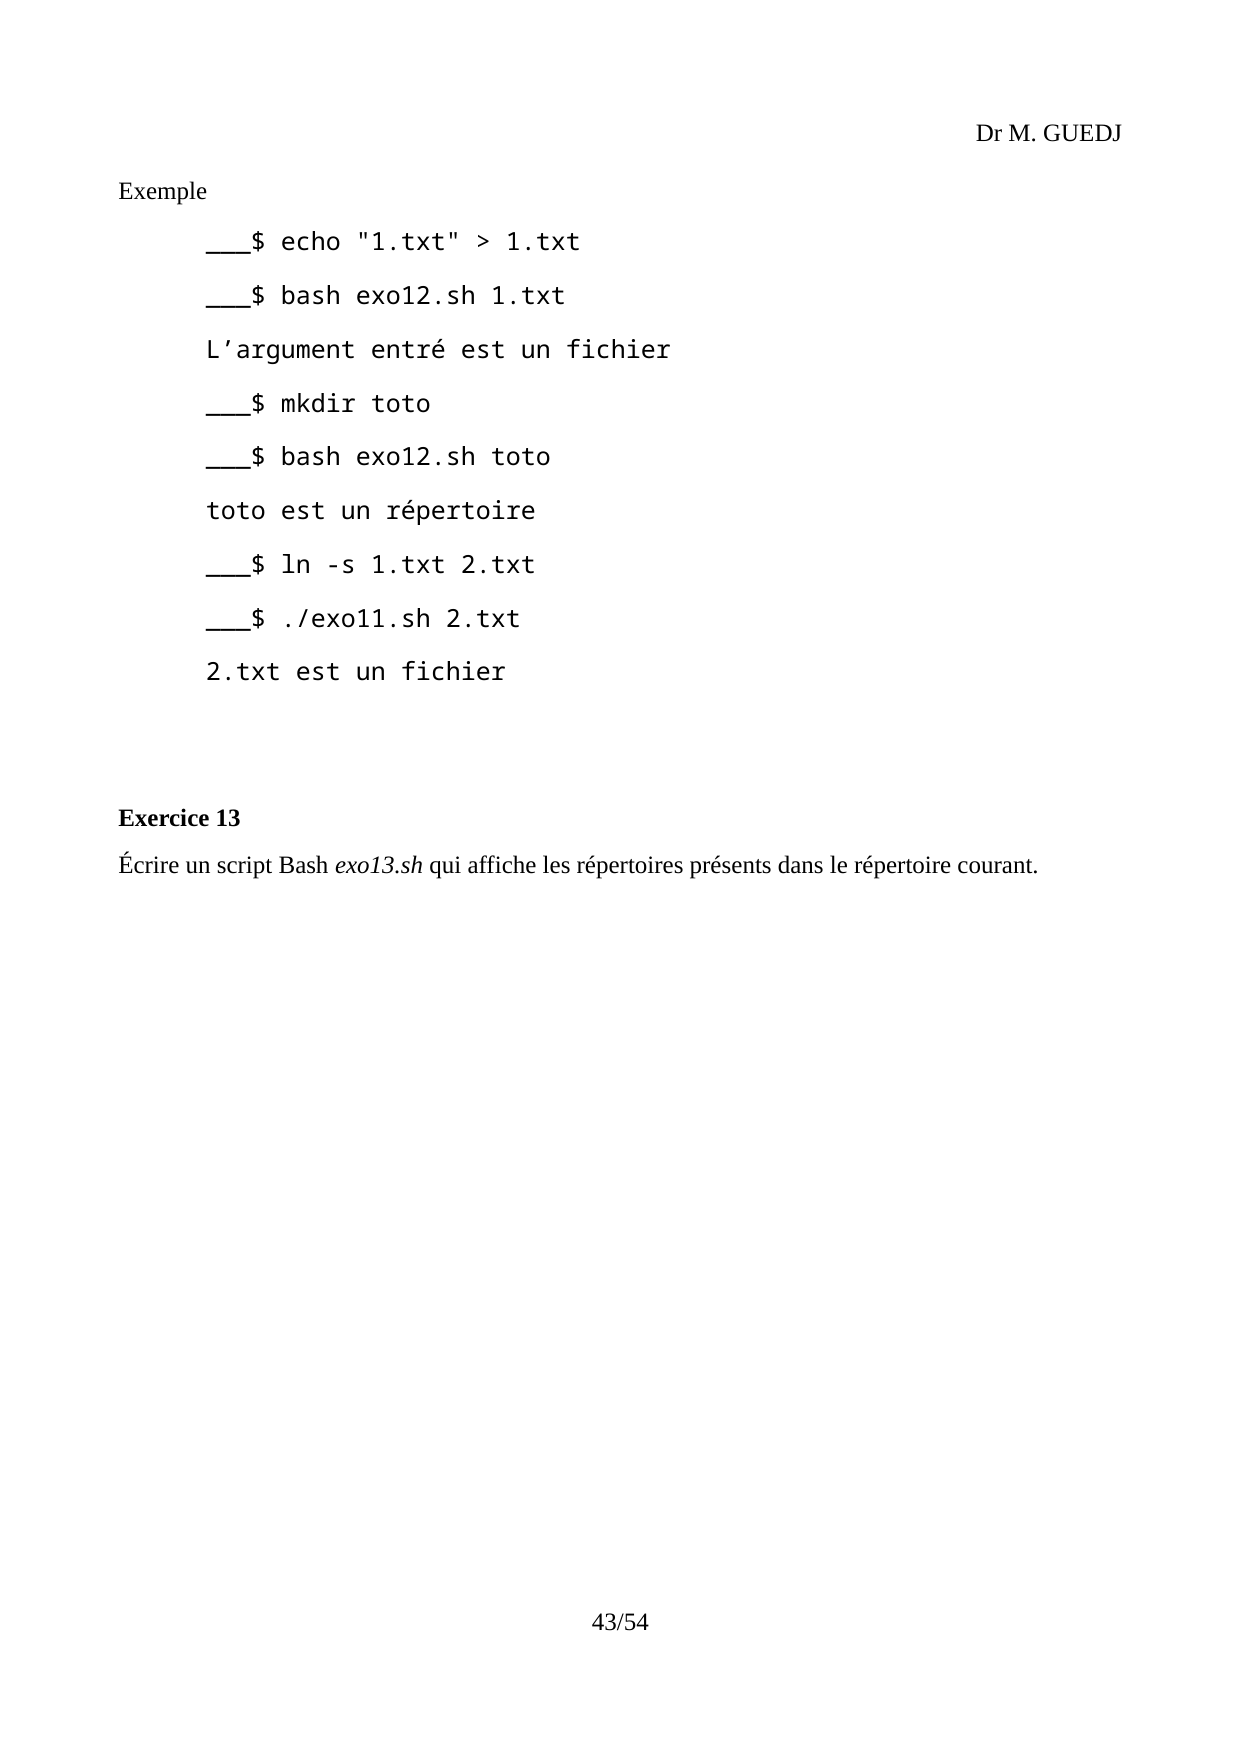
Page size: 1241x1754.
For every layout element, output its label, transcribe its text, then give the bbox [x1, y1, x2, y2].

text Exemple [118, 176, 1122, 205]
text Exercice 13 [118, 803, 1122, 832]
text ___$ bash exo12.sh toto [206, 439, 1122, 473]
text ___$ echo "1.txt" > 1.txt [206, 224, 1122, 258]
text 2.txt est un fichier [206, 654, 1122, 688]
text ___$ ln -s 1.txt 2.txt [206, 546, 1122, 581]
text L’argument entré est un fichier [206, 331, 1122, 366]
text ___$ ./exo11.sh 2.txt [206, 600, 1122, 634]
text ___$ mkdir toto [206, 385, 1122, 419]
text toto est un répertoire [206, 493, 1122, 527]
text Écrire un script Bash exo13.sh qui affiche les répertoires présents dans le répertoire courant. [118, 851, 1122, 879]
text ___$ bash exo12.sh 1.txt [206, 278, 1122, 312]
